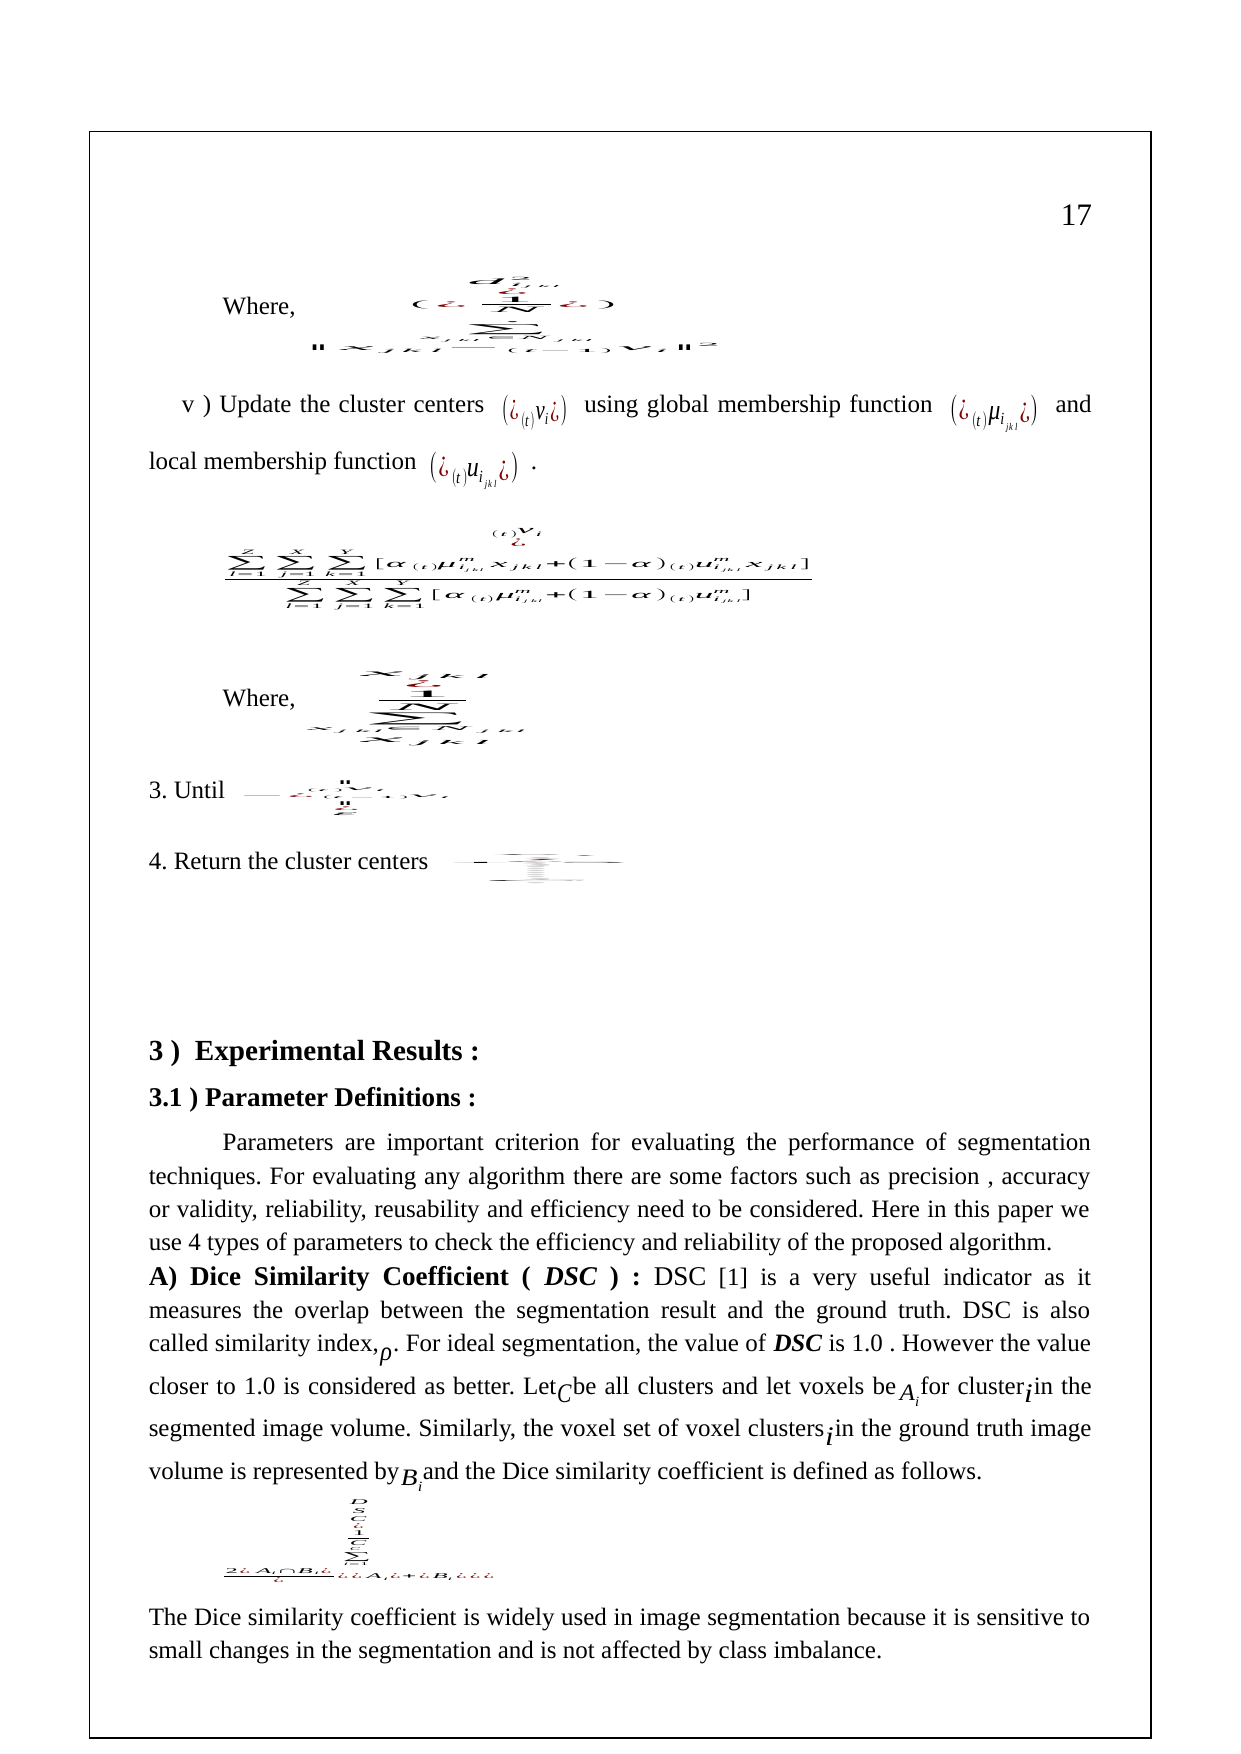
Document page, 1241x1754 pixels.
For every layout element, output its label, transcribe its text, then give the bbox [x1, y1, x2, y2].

text v ) Update the cluster centers using global membership function and local membership function . [148, 389, 1092, 489]
text 3.1 ) Parameter Definitions : [148, 1081, 1092, 1112]
text The Dice similarity coefficient is widely used in image segmentation because it is sensitive to small changes in the segmentation and is not affected by class imbalance. [148, 1602, 1092, 1664]
text Where, [148, 276, 1092, 354]
text Where, [148, 668, 1092, 746]
text 3. Until [148, 775, 1092, 817]
text 4. Return the cluster centers [148, 846, 1092, 884]
text Parameters are important criterion for evaluating the performance of segmentation techniques. For evaluating any algorithm there are some factors such as precision , accuracy or validity, reliability, reusability and efficiency need to be considered. Here in this paper we use 4 types of parameters to check the efficiency and reliability of the proposed algorithm. [148, 1125, 1092, 1256]
text A) Dice Similarity Coefficient ( DSC ) : DSC [1] is a very useful indicator as it measures the overlap between the segmentation result and the ground truth. DSC is also called similarity index,. For ideal segmentation, the value of DSC is 1.0 . However the value closer to 1.0 is considered as better. Letbe all clusters and let voxels befor clusterin the segmented image volume. Similarly, the voxel set of voxel clustersin the ground truth image volume is represented byand the Dice similarity coefficient is defined as follows. [148, 1260, 1092, 1494]
text 3 ) Experimental Results : [148, 1033, 1092, 1066]
